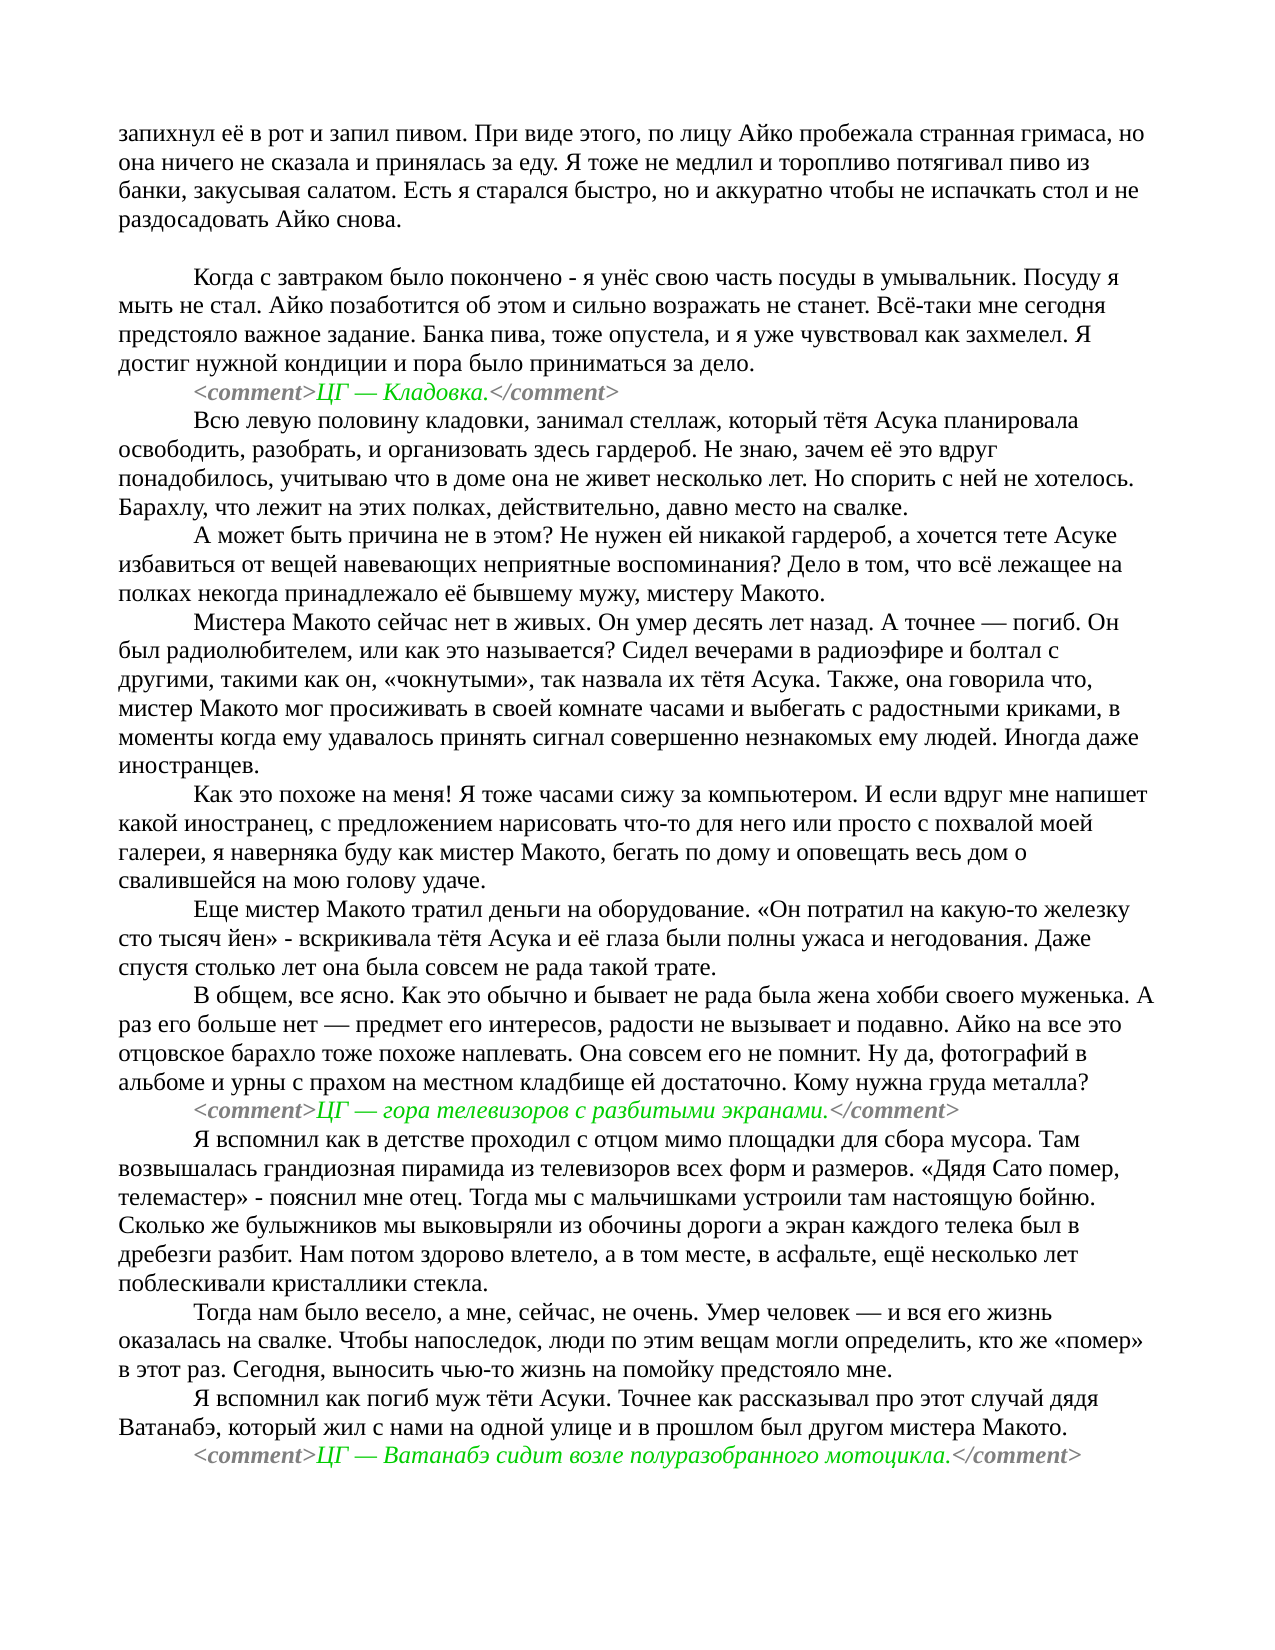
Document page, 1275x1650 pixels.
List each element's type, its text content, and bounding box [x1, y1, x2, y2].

text Как это похоже на меня! Я тоже часами сижу за компьютером. И если вдруг мне напишет какой иностранец, с предложением нарисовать что-то для него или просто с похвалой моей галереи, я наверняка буду как мистер Макото, бегать по дому и оповещать весь дом о свалившейся на мою голову удаче. [118, 779, 1157, 894]
text Мистера Макото сейчас нет в живых. Он умер десять лет назад. А точнее — погиб. Он был радиолюбителем, или как это называется? Сидел вечерами в радиоэфире и болтал с другими, такими как он, «чокнутыми», так назвала их тётя Асука. Также, она говорила что, мистер Макото мог просиживать в своей комнате часами и выбегать с радостными криками, в моменты когда ему удавалось принять сигнал совершенно незнакомых ему людей. Иногда даже иностранцев. [118, 607, 1157, 779]
text <comment>ЦГ — Ватанабэ сидит возле полуразобранного мотоцикла.</comment> [118, 1441, 1157, 1469]
text А может быть причина не в этом? Не нужен ей никакой гардероб, а хочется тете Асуке избавиться от вещей навевающих неприятные воспоминания? Дело в том, что всё лежащее на полках некогда принадлежало её бывшему мужу, мистеру Макото. [118, 521, 1157, 607]
text запихнул её в рот и запил пивом. При виде этого, по лицу Айко пробежала странная гримаса, но она ничего не сказала и принялась за еду. Я тоже не медлил и торопливо потягивал пиво из банки, закусывая салатом. Есть я старался быстро, но и аккуратно чтобы не испачкать стол и не раздосадовать Айко снова. [118, 118, 1157, 233]
text Когда с завтраком было покончено - я унёс свою часть посуды в умывальник. Посуду я мыть не стал. Айко позаботится об этом и сильно возражать не станет. Всё-таки мне сегодня предстояло важное задание. Банка пива, тоже опустела, и я уже чувствовал как захмелел. Я достиг нужной кондиции и пора было приниматься за дело. [118, 262, 1157, 377]
text Я вспомнил как в детстве проходил с отцом мимо площадки для сбора мусора. Там возвышалась грандиозная пирамида из телевизоров всех форм и размеров. «Дядя Сато помер, телемастер» - пояснил мне отец. Тогда мы с мальчишками устроили там настоящую бойню. Сколько же булыжников мы выковыряли из обочины дороги а экран каждого телека был в дребезги разбит. Нам потом здорово влетело, а в том месте, в асфальте, ещё несколько лет поблескивали кристаллики стекла. [118, 1124, 1157, 1297]
text Я вспомнил как погиб муж тёти Асуки. Точнее как рассказывал про этот случай дядя Ватанабэ, который жил с нами на одной улице и в прошлом был другом мистера Макото. [118, 1383, 1157, 1441]
text <comment>ЦГ — гора телевизоров с разбитыми экранами.</comment> [118, 1096, 1157, 1124]
text Еще мистер Макото тратил деньги на оборудование. «Он потратил на какую-то железку сто тысяч йен» - вскрикивала тётя Асука и её глаза были полны ужаса и негодования. Даже спустя столько лет она была совсем не рада такой трате. [118, 894, 1157, 981]
text Тогда нам было весело, а мне, сейчас, не очень. Умер человек — и вся его жизнь оказалась на свалке. Чтобы напоследок, люди по этим вещам могли определить, кто же «помер» в этот раз. Сегодня, выносить чью-то жизнь на помойку предстояло мне. [118, 1297, 1157, 1383]
text Всю левую половину кладовки, занимал стеллаж, который тётя Асука планировала освободить, разобрать, и организовать здесь гардероб. Не знаю, зачем её это вдруг понадобилось, учитываю что в доме она не живет несколько лет. Но спорить с ней не хотелось. Барахлу, что лежит на этих полках, действительно, давно место на свалке. [118, 406, 1157, 521]
text <comment>ЦГ — Кладовка.</comment> [118, 377, 1157, 406]
text В общем, все ясно. Как это обычно и бывает не рада была жена хобби своего муженька. А раз его больше нет — предмет его интересов, радости не вызывает и подавно. Айко на все это отцовское барахло тоже похоже наплевать. Она совсем его не помнит. Ну да, фотографий в альбоме и урны с прахом на местном кладбище ей достаточно. Кому нужна груда металла? [118, 981, 1157, 1096]
